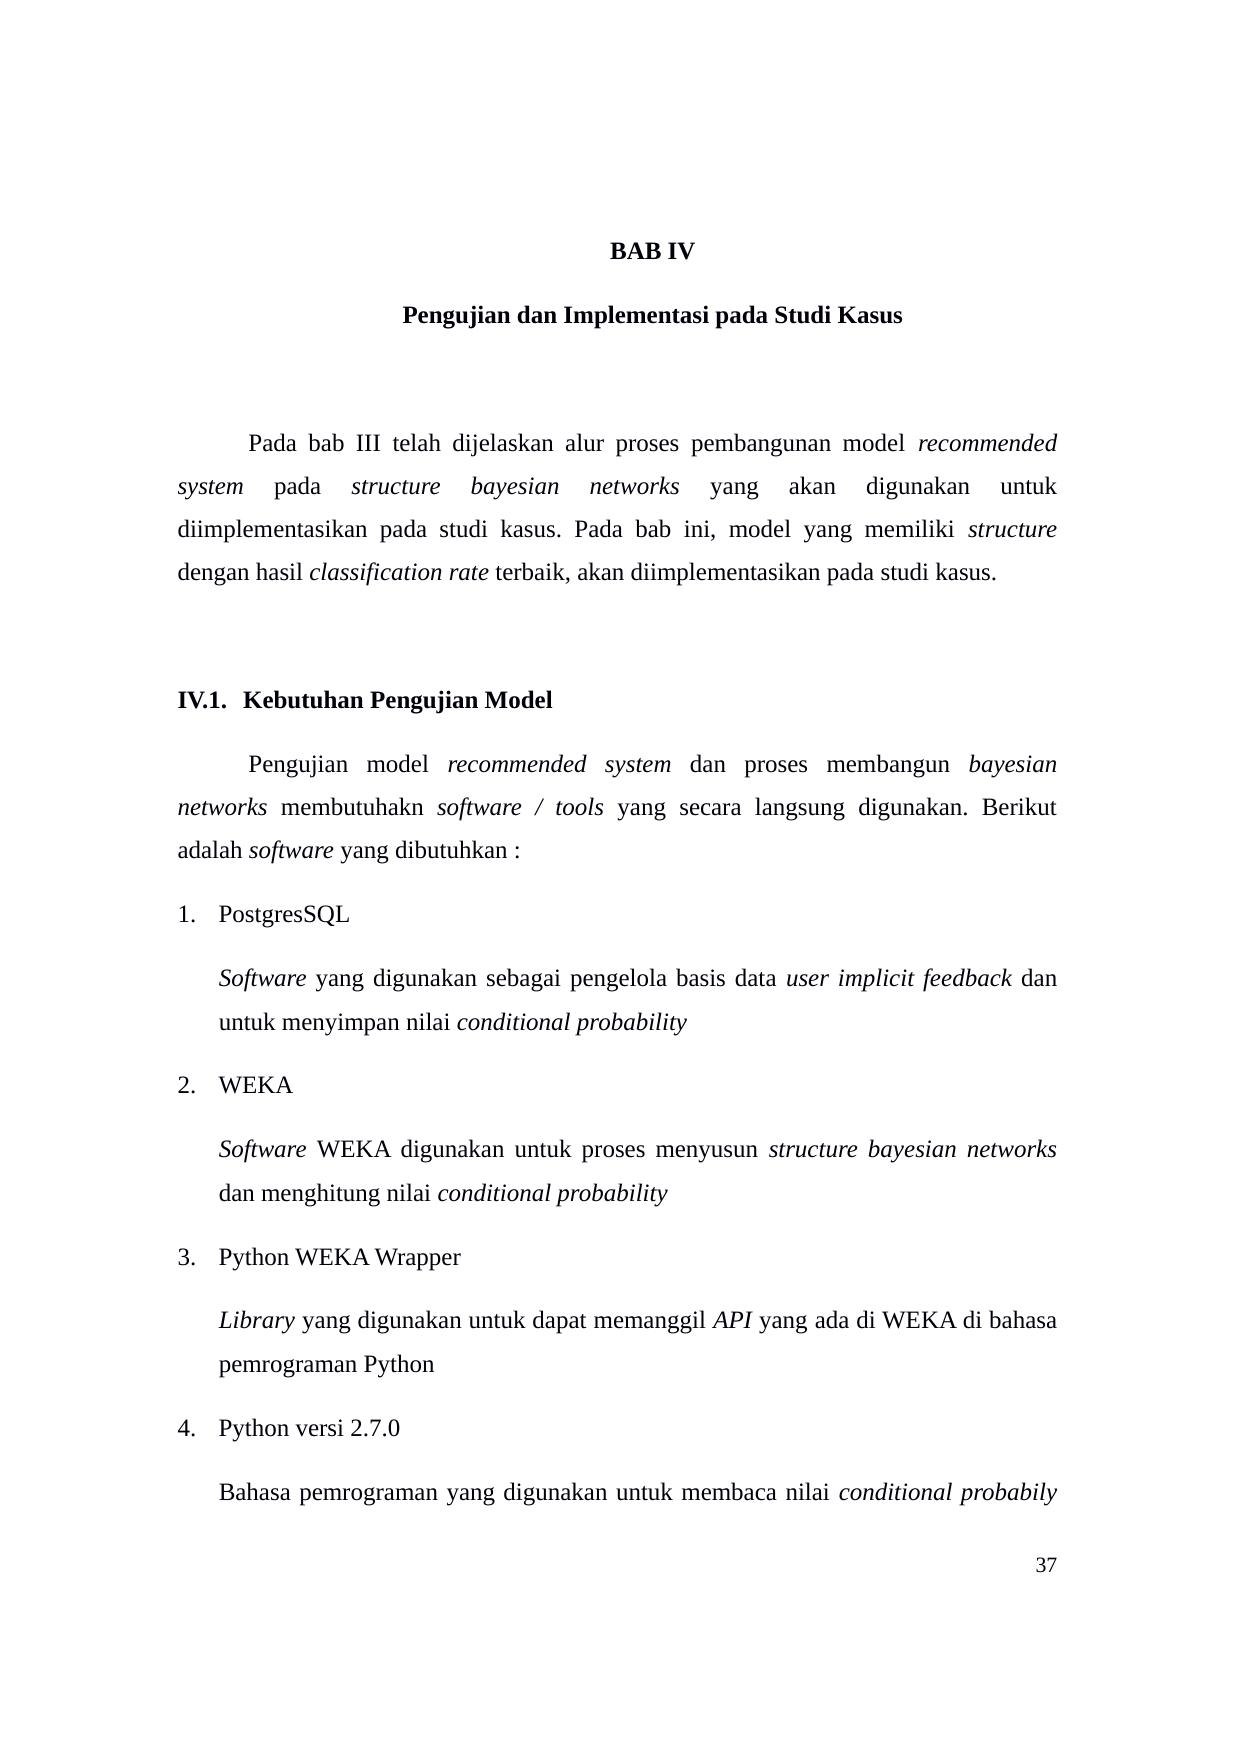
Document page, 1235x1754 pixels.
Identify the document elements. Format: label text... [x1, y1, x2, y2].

text Software WEKA digunakan untuk proses menyusun structure bayesian networks dan menghitung nilai conditional probability [218, 1134, 1057, 1206]
list PostgresSQL [177, 899, 1057, 928]
text Software yang digunakan sebagai pengelola basis data user implicit feedback dan untuk menyimpan nilai conditional probability [218, 963, 1057, 1035]
list Python versi 2.7.0 [177, 1413, 1057, 1441]
list Library yang digunakan untuk dapat memanggil API yang ada di WEKA di bahasa pemrograman Python [218, 1306, 1057, 1377]
list WEKA [177, 1071, 1057, 1099]
text Pengujian model recommended system dan proses membangun bayesian networks membutuhakn software / tools yang secara langsung digunakan. Berikut adalah software yang dibutuhkan : [177, 749, 1057, 864]
text Pengujian dan Implementasi pada Studi Kasus [177, 300, 1057, 329]
subtitle Kebutuhan Pengujian Model [177, 685, 1057, 714]
subtitle BAB IV [177, 236, 1057, 265]
text Bahasa pemrograman yang digunakan untuk membaca nilai conditional probabily [218, 1477, 1057, 1505]
text Pada bab III telah dijelaskan alur proses pembangunan model recommended system pada structure bayesian networks yang akan digunakan untuk diimplementasikan pada studi kasus. Pada bab ini, model yang memiliki structure dengan hasil classification rate terbaik, akan diimplementasikan pada studi kasus. [177, 428, 1057, 586]
list Python WEKA Wrapper [177, 1242, 1057, 1270]
